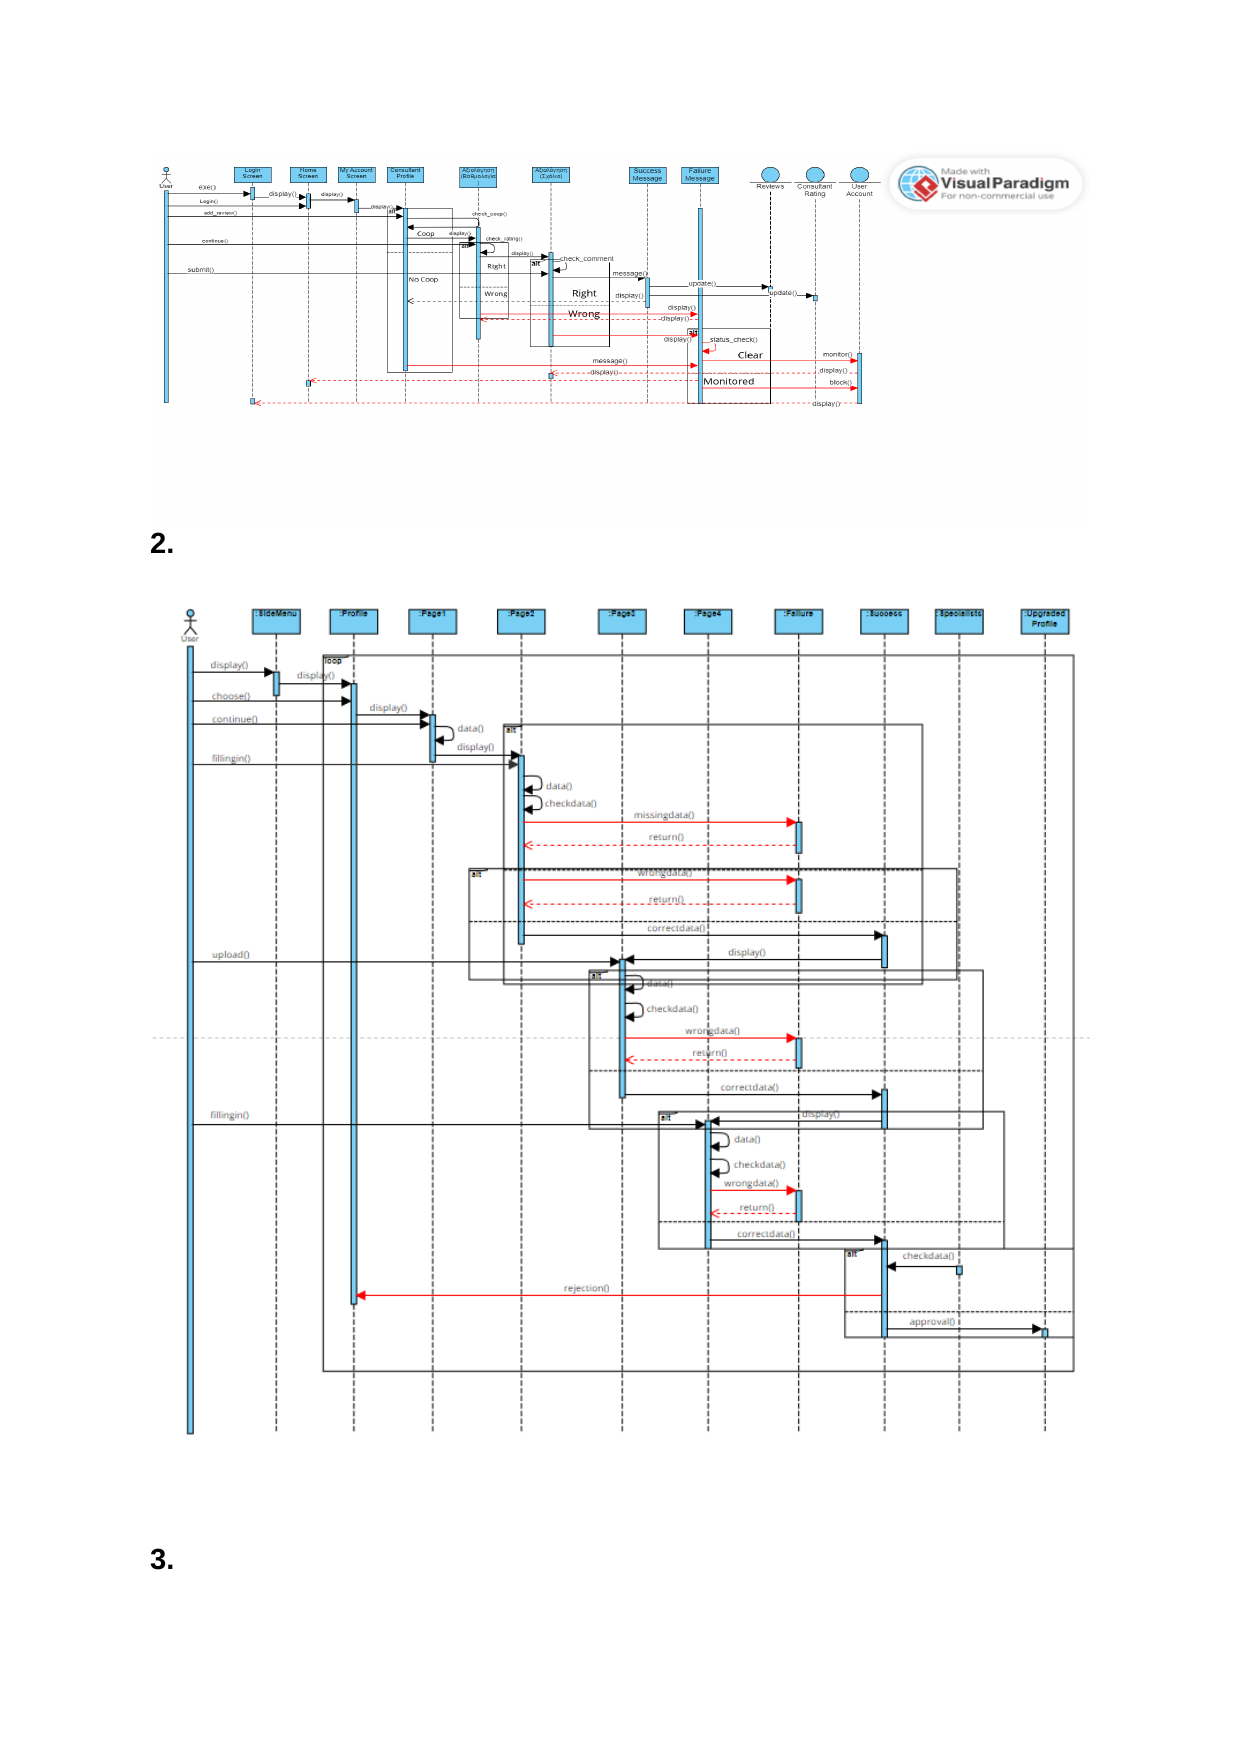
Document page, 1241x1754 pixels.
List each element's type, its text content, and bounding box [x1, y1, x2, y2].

picture [150, 150, 1091, 527]
text 3. [150, 1542, 1090, 1576]
text 2. [150, 527, 1090, 560]
picture [150, 584, 1091, 1453]
